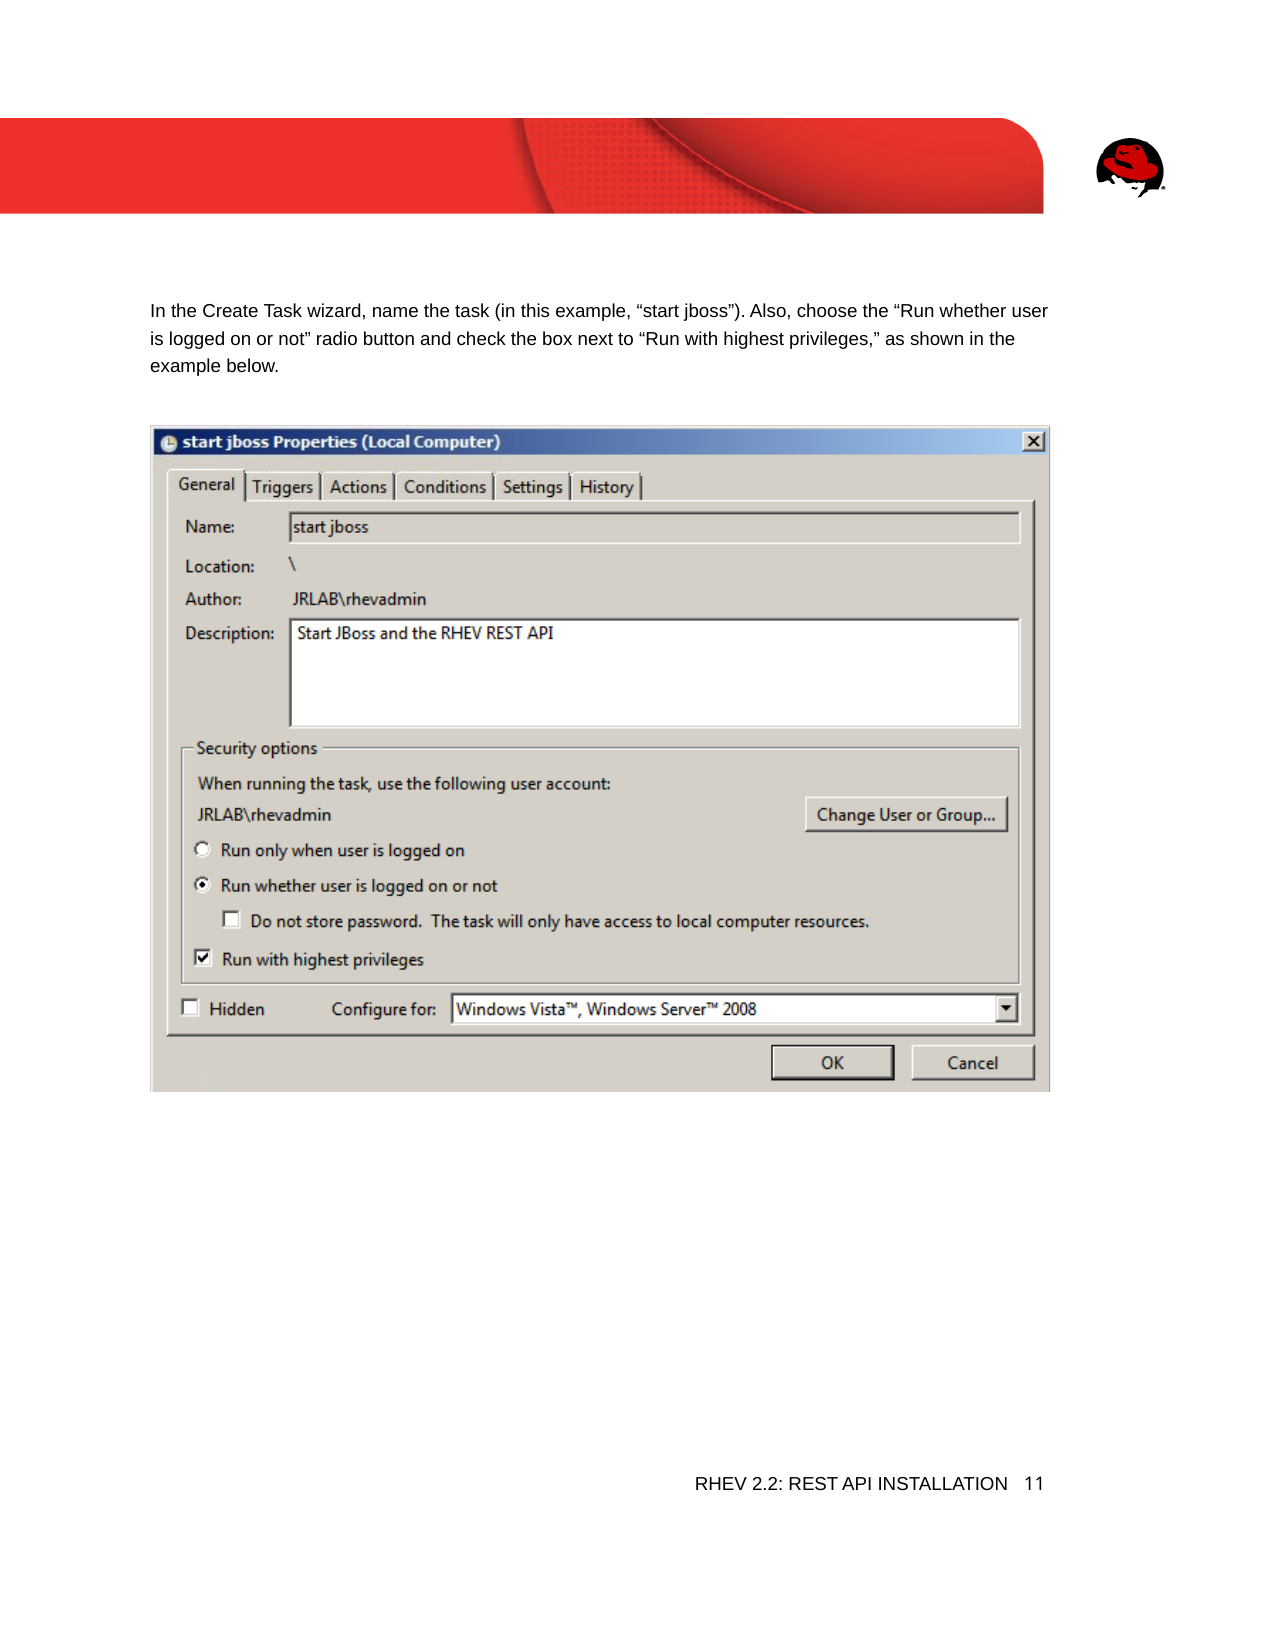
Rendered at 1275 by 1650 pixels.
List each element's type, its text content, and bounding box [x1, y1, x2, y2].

picture [0, 118, 1170, 214]
text In the Create Task wizard, name the task (in this example, “start jboss”). Also, choose the “Run whether user is logged on or not” radio button and check the box next to “Run with highest privileges,” as shown in the example below. [150, 300, 1050, 377]
picture [150, 425, 1050, 1092]
